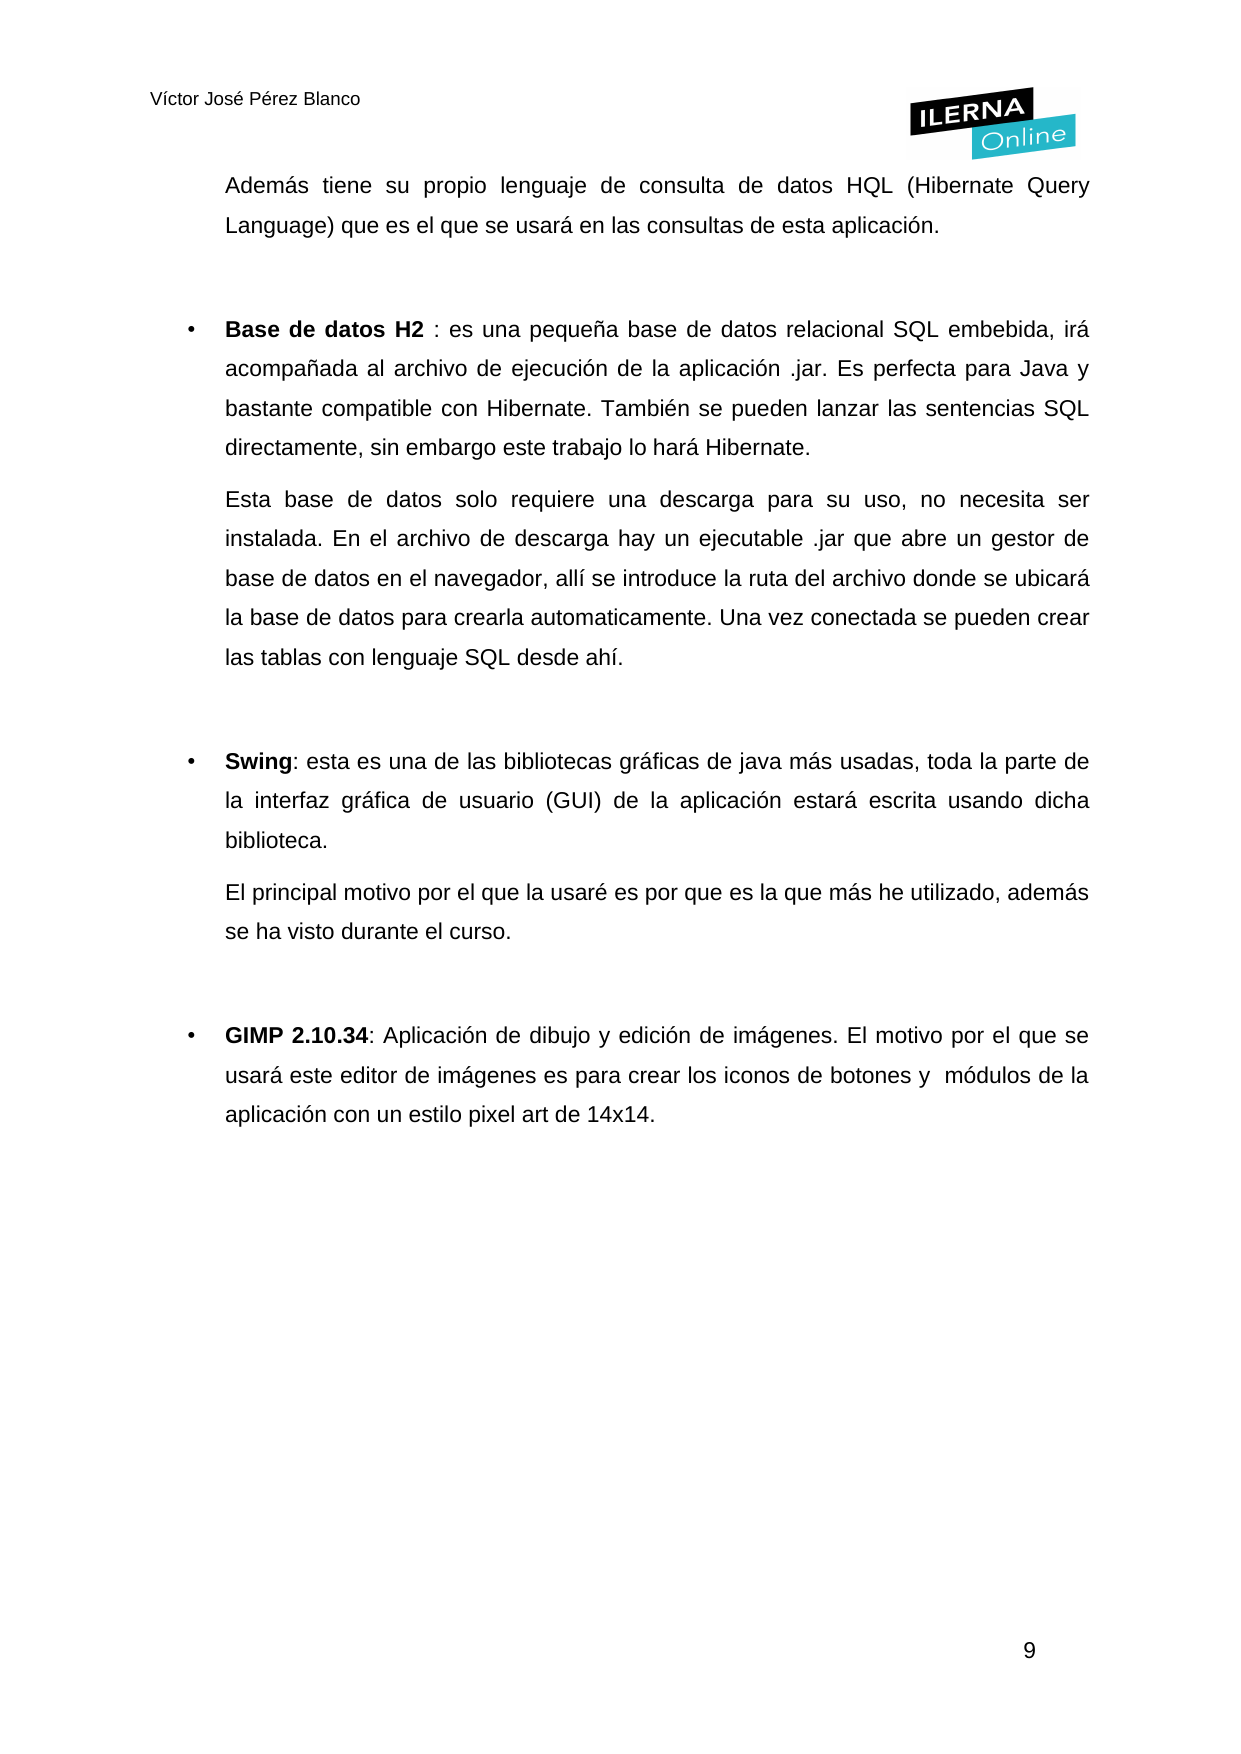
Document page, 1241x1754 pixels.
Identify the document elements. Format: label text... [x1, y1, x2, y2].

list GIMP 2.10.34: Aplicación de dibujo y edición de imágenes. El motivo por el que se usará este editor de imágenes es para crear los iconos de botones y módulos de la aplicación con un estilo pixel art de 14x14. [187, 1022, 1090, 1127]
list Swing: esta es una de las bibliotecas gráficas de java más usadas, toda la parte de la interfaz gráfica de usuario (GUI) de la aplicación estará escrita usando dicha biblioteca. [187, 748, 1090, 853]
list Además tiene su propio lenguaje de consulta de datos HQL (Hibernate Query Language) que es el que se usará en las consultas de esta aplicación. [187, 172, 1090, 238]
list El principal motivo por el que la usaré es por que es la que más he utilizado, además se ha visto durante el curso. [187, 879, 1090, 944]
list Esta base de datos solo requiere una descarga para su uso, no necesita ser instalada. En el archivo de descarga hay un ejecutable .jar que abre un gestor de base de datos en el navegador, allí se introduce la ruta del archivo donde se ubicará la base de datos para crearla automaticamente. Una vez conectada se pueden crear las tablas con lenguaje SQL desde ahí. [187, 486, 1090, 670]
picture [905, 87, 1082, 160]
list Base de datos H2 : es una pequeña base de datos relacional SQL embebida, irá acompañada al archivo de ejecución de la aplicación .jar. Es perfecta para Java y bastante compatible con Hibernate. También se pueden lanzar las sentencias SQL directamente, sin embargo este trabajo lo hará Hibernate. [187, 316, 1090, 460]
